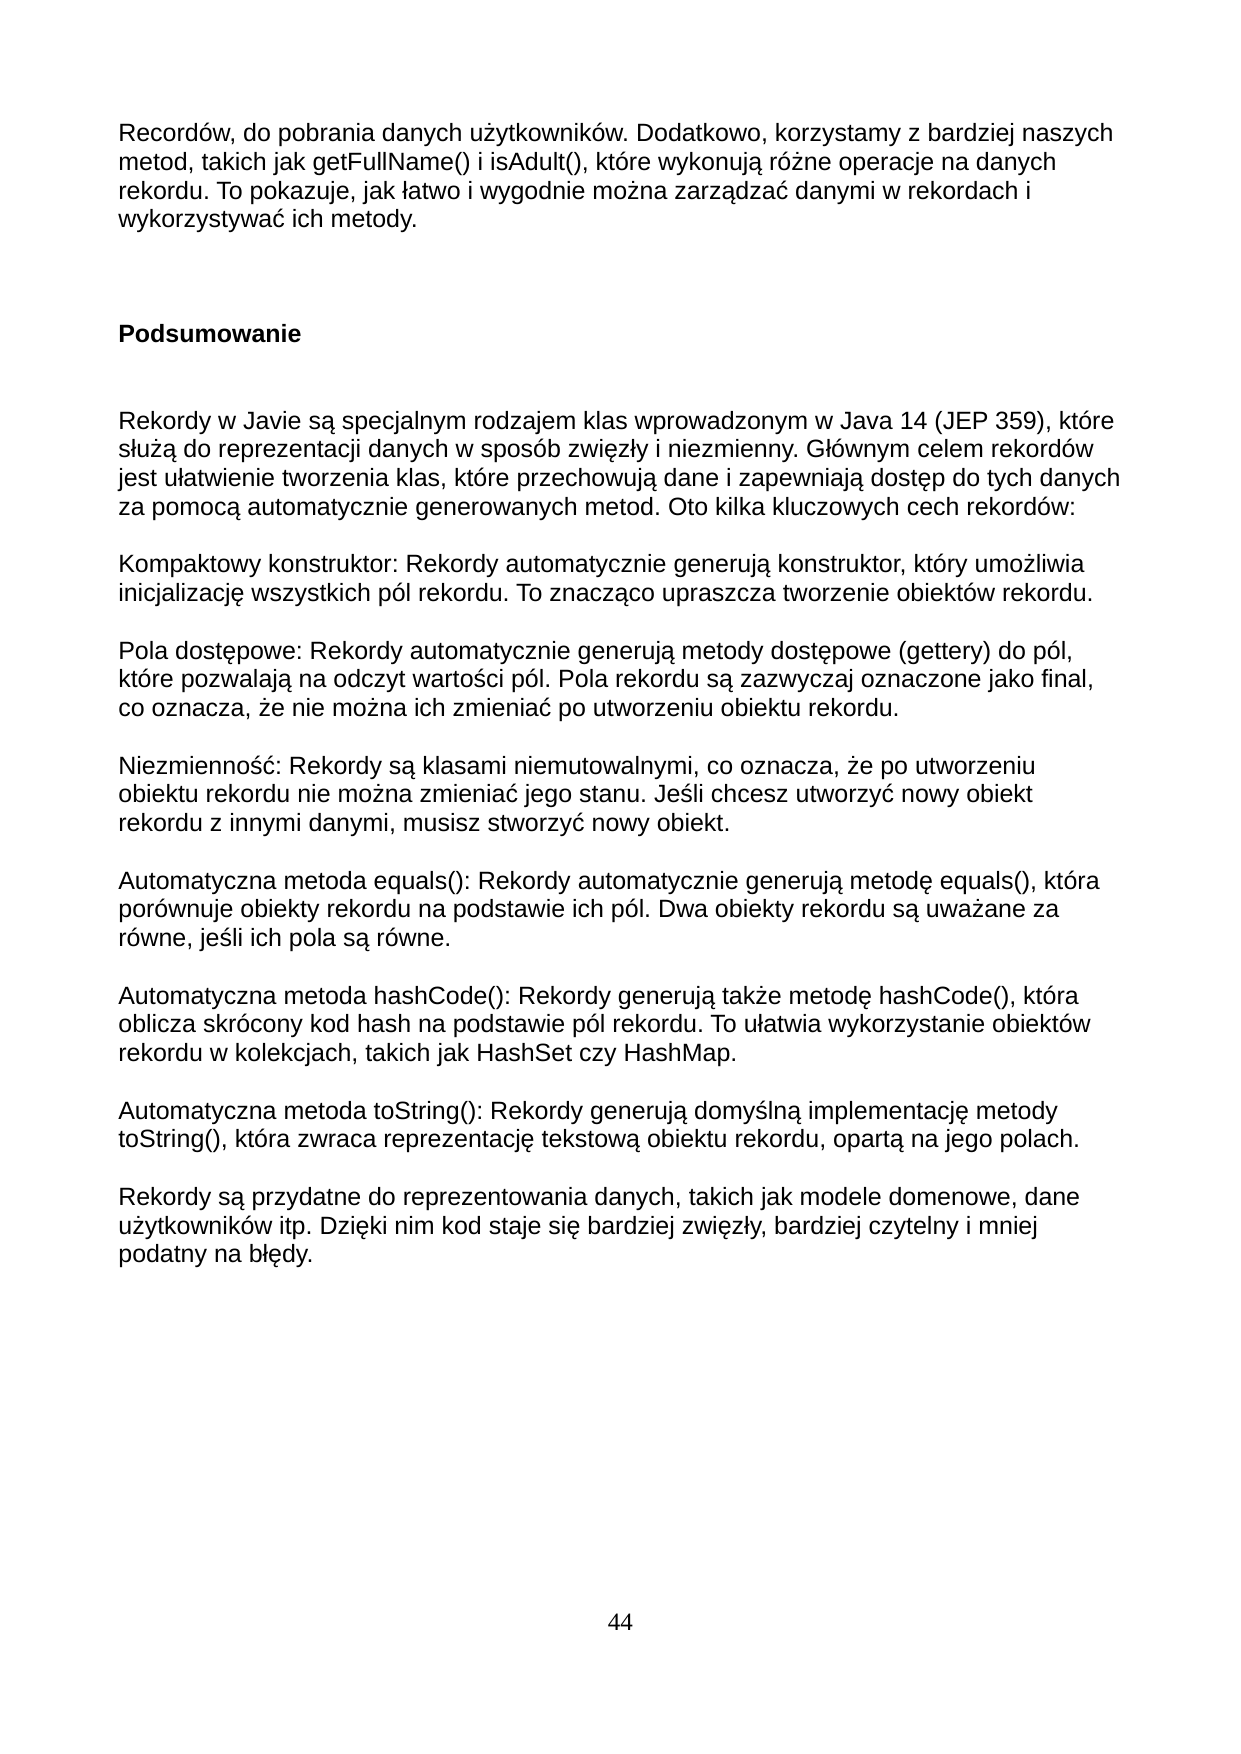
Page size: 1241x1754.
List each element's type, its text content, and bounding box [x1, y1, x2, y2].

text Rekordy są przydatne do reprezentowania danych, takich jak modele domenowe, dane użytkowników itp. Dzięki nim kod staje się bardziej zwięzły, bardziej czytelny i mniej podatny na błędy. [118, 1182, 1122, 1297]
text Automatyczna metoda hashCode(): Rekordy generują także metodę hashCode(), która oblicza skrócony kod hash na podstawie pól rekordu. To ułatwia wykorzystanie obiektów rekordu w kolekcjach, takich jak HashSet czy HashMap. [118, 981, 1122, 1067]
text Recordów, do pobrania danych użytkowników. Dodatkowo, korzystamy z bardziej naszych metod, takich jak getFullName() i isAdult(), które wykonują różne operacje na danych rekordu. To pokazuje, jak łatwo i wygodnie można zarządzać danymi w rekordach i wykorzystywać ich metody. [118, 118, 1122, 233]
text Automatyczna metoda equals(): Rekordy automatycznie generują metodę equals(), która porównuje obiekty rekordu na podstawie ich pól. Dwa obiekty rekordu są uważane za równe, jeśli ich pola są równe. [118, 866, 1122, 952]
text Kompaktowy konstruktor: Rekordy automatycznie generują konstruktor, który umożliwia inicjalizację wszystkich pól rekordu. To znacząco upraszcza tworzenie obiektów rekordu. [118, 549, 1122, 607]
text Podsumowanie [118, 319, 1122, 348]
text Automatyczna metoda toString(): Rekordy generują domyślną implementację metody toString(), która zwraca reprezentację tekstową obiektu rekordu, opartą na jego polach. [118, 1096, 1122, 1153]
text Rekordy w Javie są specjalnym rodzajem klas wprowadzonym w Java 14 (JEP 359), które służą do reprezentacji danych w sposób zwięzły i niezmienny. Głównym celem rekordów jest ułatwienie tworzenia klas, które przechowują dane i zapewniają dostęp do tych danych za pomocą automatycznie generowanych metod. Oto kilka kluczowych cech rekordów: [118, 406, 1122, 521]
text Niezmienność: Rekordy są klasami niemutowalnymi, co oznacza, że po utworzeniu obiektu rekordu nie można zmieniać jego stanu. Jeśli chcesz utworzyć nowy obiekt rekordu z innymi danymi, musisz stworzyć nowy obiekt. [118, 751, 1122, 837]
text Pola dostępowe: Rekordy automatycznie generują metody dostępowe (gettery) do pól, które pozwalają na odczyt wartości pól. Pola rekordu są zazwyczaj oznaczone jako final, co oznacza, że nie można ich zmieniać po utworzeniu obiektu rekordu. [118, 636, 1122, 722]
